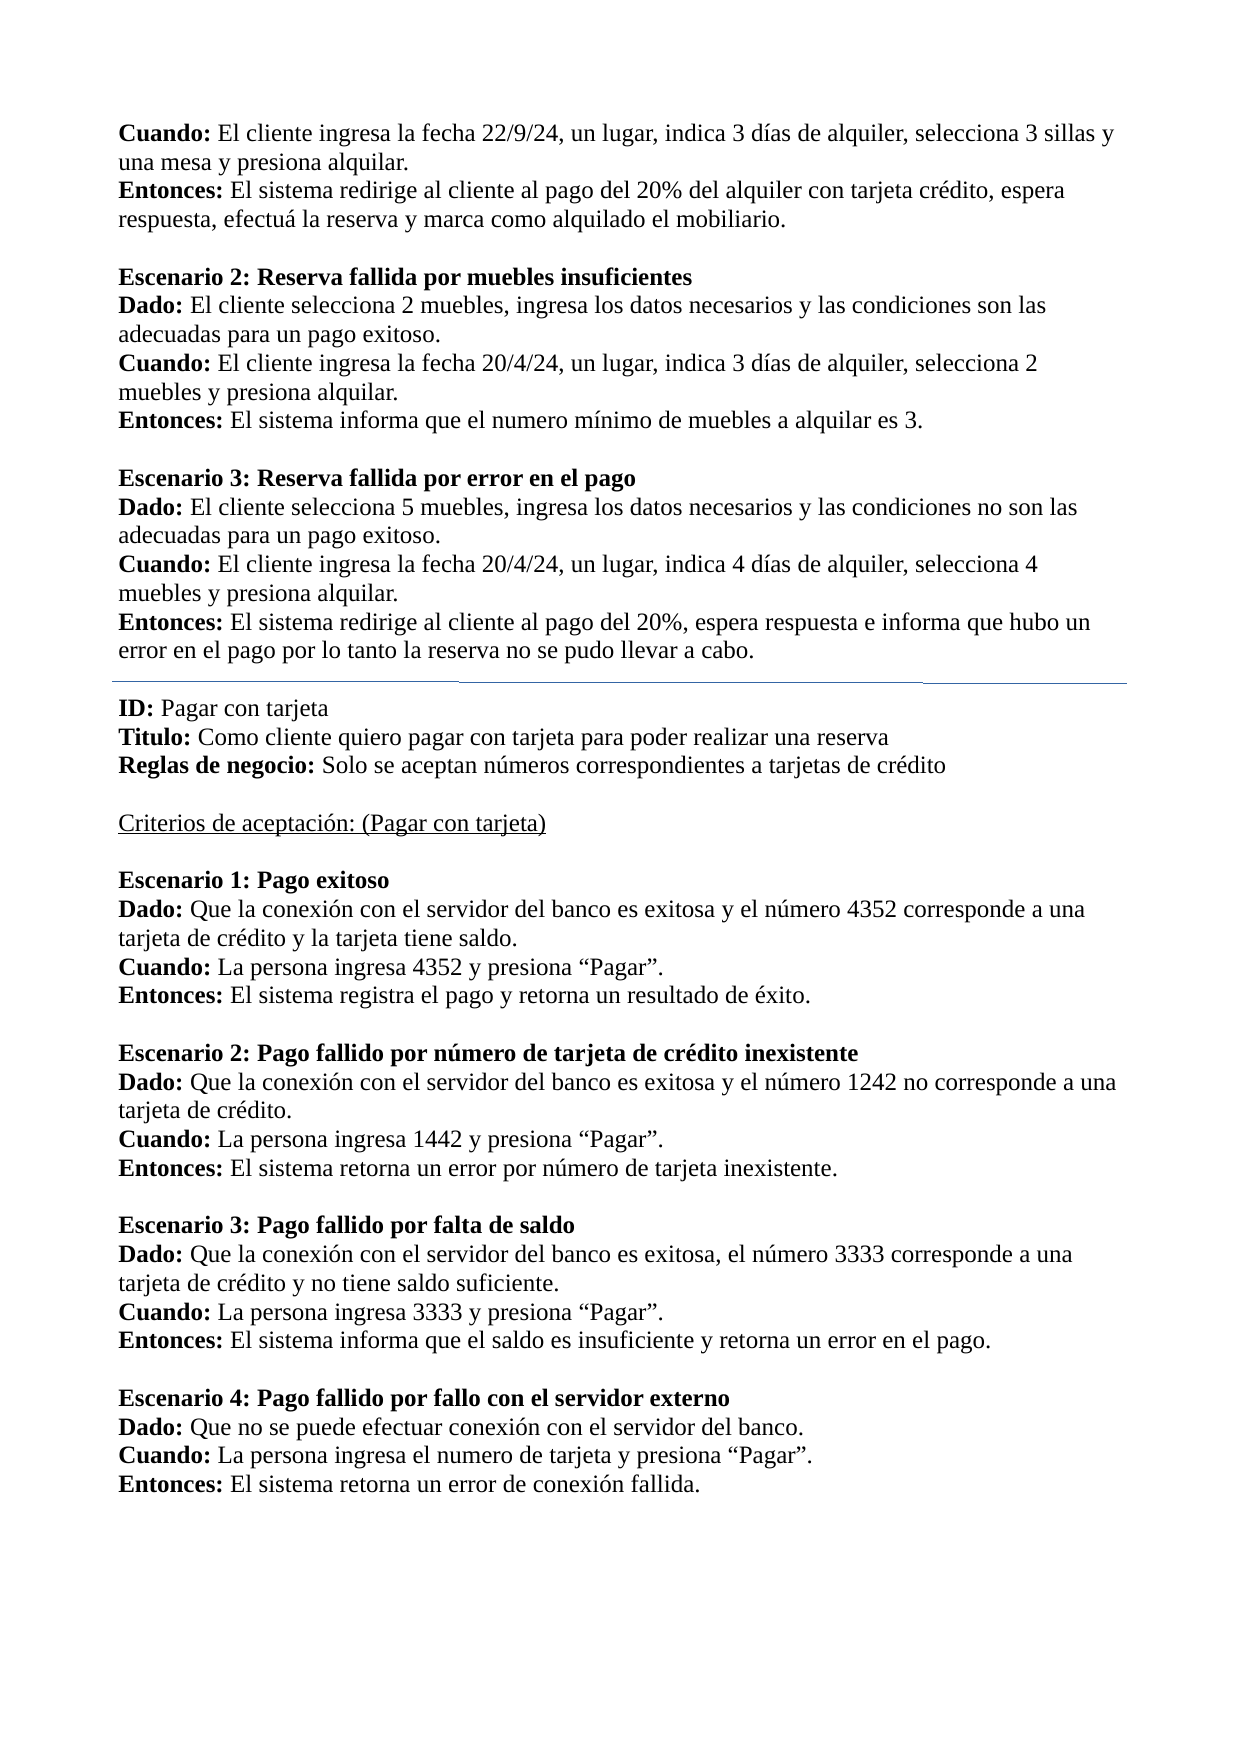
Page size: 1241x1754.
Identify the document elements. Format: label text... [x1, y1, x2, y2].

text Dado: Que la conexión con el servidor del banco es exitosa y el número 4352 corresponde a una tarjeta de crédito y la tarjeta tiene saldo. [118, 894, 1122, 952]
text Cuando: La persona ingresa el numero de tarjeta y presiona “Pagar”. [118, 1441, 1122, 1469]
text Cuando: El cliente ingresa la fecha 20/4/24, un lugar, indica 3 días de alquiler, selecciona 2 muebles y presiona alquilar. [118, 348, 1122, 406]
text Entonces: El sistema informa que el saldo es insuficiente y retorna un error en el pago. [118, 1326, 1122, 1354]
text Entonces: El sistema registra el pago y retorna un resultado de éxito. [118, 981, 1122, 1009]
text Cuando: La persona ingresa 4352 y presiona “Pagar”. [118, 952, 1122, 981]
text Escenario 2: Pago fallido por número de tarjeta de crédito inexistente [118, 1038, 1122, 1067]
text Dado: Que la conexión con el servidor del banco es exitosa y el número 1242 no corresponde a una tarjeta de crédito. [118, 1067, 1122, 1124]
text Cuando: La persona ingresa 3333 y presiona “Pagar”. [118, 1297, 1122, 1326]
text Cuando: El cliente ingresa la fecha 22/9/24, un lugar, indica 3 días de alquiler, selecciona 3 sillas y una mesa y presiona alquilar. [118, 118, 1122, 176]
text Dado: El cliente selecciona 2 muebles, ingresa los datos necesarios y las condiciones son las adecuadas para un pago exitoso. [118, 291, 1122, 348]
text Escenario 3: Reserva fallida por error en el pago [118, 463, 1122, 492]
text Dado: El cliente selecciona 5 muebles, ingresa los datos necesarios y las condiciones no son las adecuadas para un pago exitoso. [118, 492, 1122, 549]
text ID: Pagar con tarjeta [118, 693, 1122, 722]
text Cuando: El cliente ingresa la fecha 20/4/24, un lugar, indica 4 días de alquiler, selecciona 4 muebles y presiona alquilar. [118, 549, 1122, 607]
text Escenario 3: Pago fallido por falta de saldo [118, 1211, 1122, 1239]
text Dado: Que no se puede efectuar conexión con el servidor del banco. [118, 1412, 1122, 1441]
text Titulo: Como cliente quiero pagar con tarjeta para poder realizar una reserva [118, 722, 1122, 751]
text Escenario 2: Reserva fallida por muebles insuficientes [118, 262, 1122, 291]
text Entonces: El sistema redirige al cliente al pago del 20% del alquiler con tarjeta crédito, espera respuesta, efectuá la reserva y marca como alquilado el mobiliario. [118, 176, 1122, 233]
text Entonces: El sistema retorna un error de conexión fallida. [118, 1469, 1122, 1498]
text Entonces: El sistema retorna un error por número de tarjeta inexistente. [118, 1153, 1122, 1182]
text Entonces: El sistema redirige al cliente al pago del 20%, espera respuesta e informa que hubo un error en el pago por lo tanto la reserva no se pudo llevar a cabo. [118, 607, 1122, 664]
text Cuando: La persona ingresa 1442 y presiona “Pagar”. [118, 1124, 1122, 1153]
text Dado: Que la conexión con el servidor del banco es exitosa, el número 3333 corresponde a una tarjeta de crédito y no tiene saldo suficiente. [118, 1239, 1122, 1297]
text Criterios de aceptación: (Pagar con tarjeta) [118, 808, 1122, 837]
text Entonces: El sistema informa que el numero mínimo de muebles a alquilar es 3. [118, 406, 1122, 434]
text Escenario 4: Pago fallido por fallo con el servidor externo [118, 1383, 1122, 1412]
text Reglas de negocio: Solo se aceptan números correspondientes a tarjetas de crédito [118, 751, 1122, 779]
text Escenario 1: Pago exitoso [118, 866, 1122, 894]
